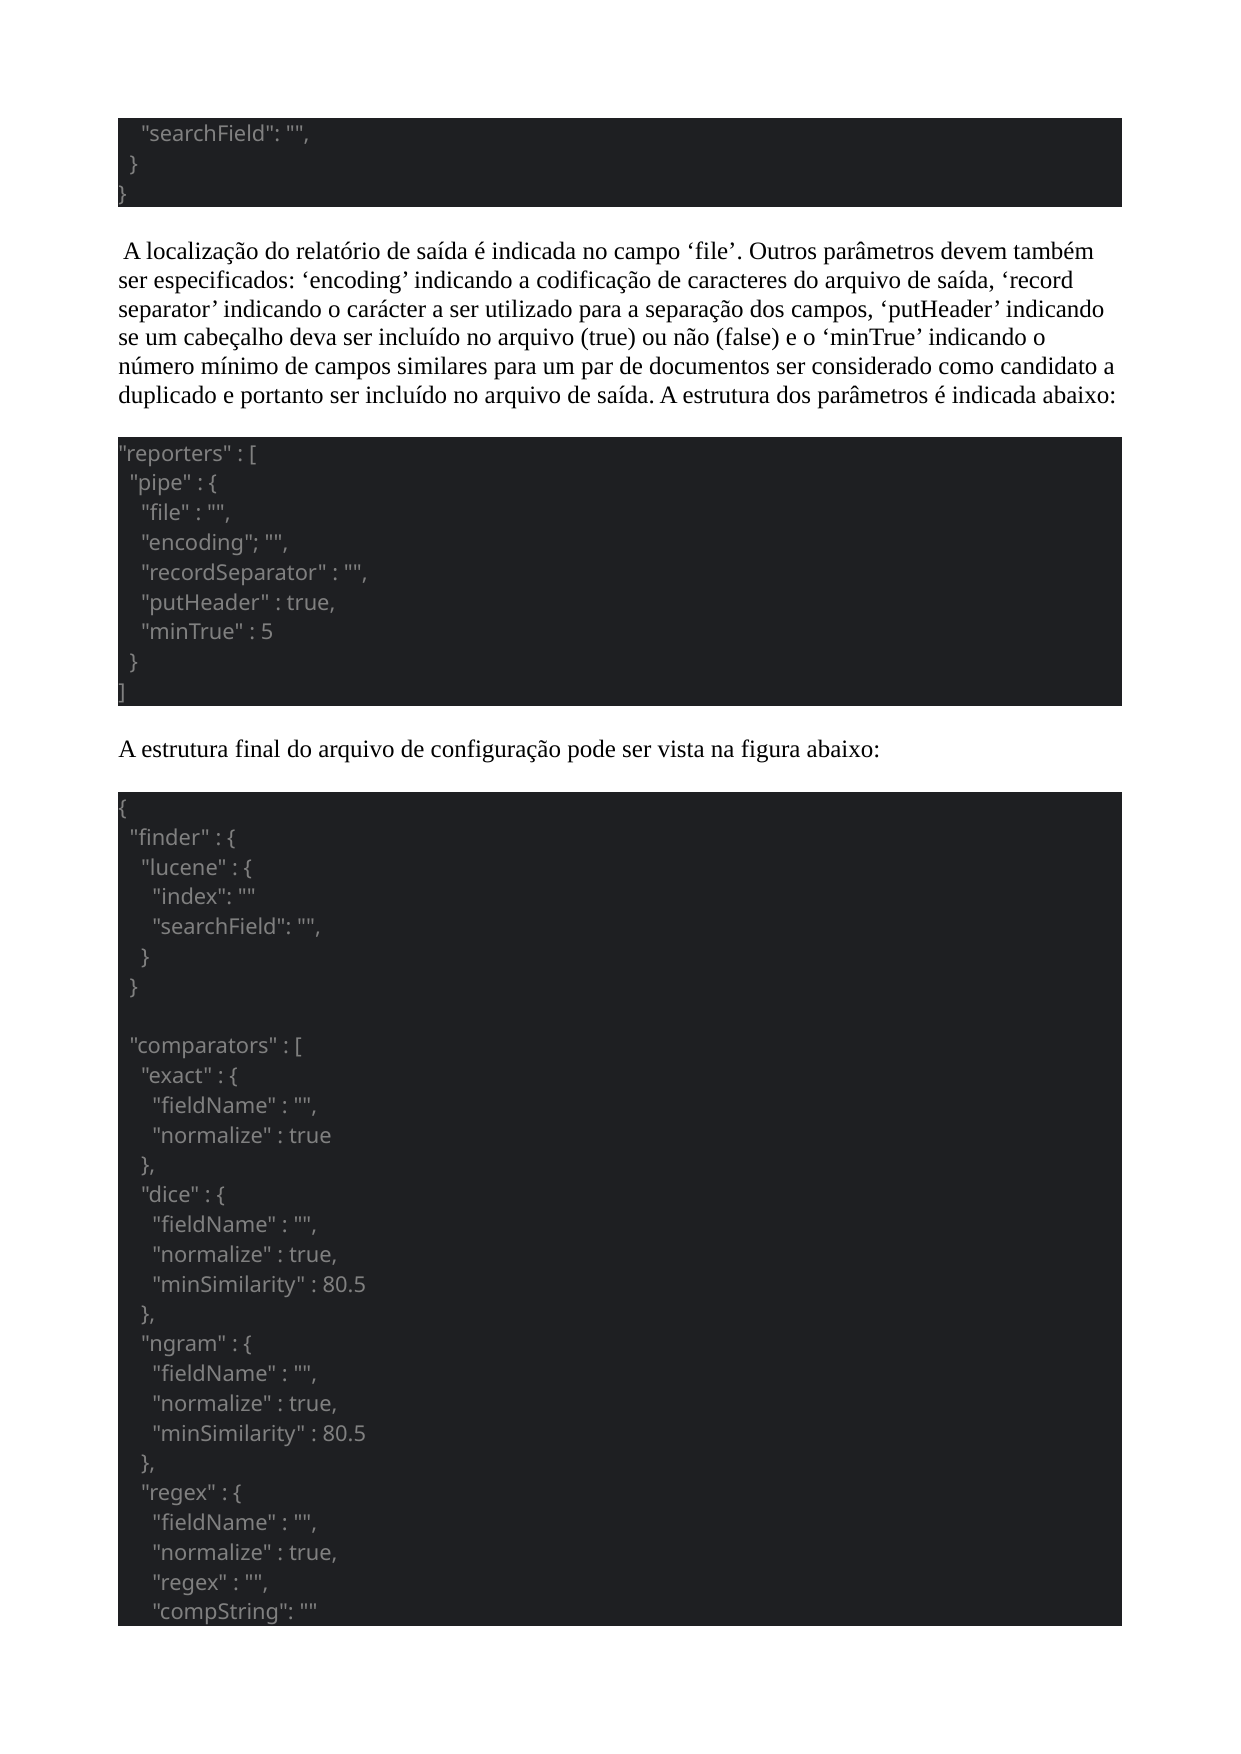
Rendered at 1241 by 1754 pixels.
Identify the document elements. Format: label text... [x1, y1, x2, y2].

text A estrutura final do arquivo de configuração pode ser vista na figura abaixo: [118, 734, 1122, 763]
text { "finder" : { "lucene" : { "index": "" "searchField": "", } } "comparators" : [ "exact" : { "fieldName" : "", "normalize" : true }, "dice" : { "fieldName" : "", "normalize" : true, "minSimilarity" : 80.5 }, "ngram" : { "fieldName" : "", "normalize" : true, "minSimilarity" : 80.5 }, "regex" : { "fieldName" : "", "normalize" : true, "regex" : "", "compString": "" [118, 792, 1122, 1626]
text "searchField": "", } } [118, 118, 1122, 207]
text "reporters" : [ "pipe" : { "file" : "", "encoding"; "", "recordSeparator" : "", "putHeader" : true, "minTrue" : 5 } ] [118, 437, 1122, 706]
text A localização do relatório de saída é indicada no campo ‘file’. Outros parâmetros devem também ser especificados: ‘encoding’ indicando a codificação de caracteres do arquivo de saída, ‘record separator’ indicando o carácter a ser utilizado para a separação dos campos, ‘putHeader’ indicando se um cabeçalho deva ser incluído no arquivo (true) ou não (false) e o ‘minTrue’ indicando o número mínimo de campos similares para um par de documentos ser considerado como candidato a duplicado e portanto ser incluído no arquivo de saída. A estrutura dos parâmetros é indicada abaixo: [118, 236, 1122, 409]
